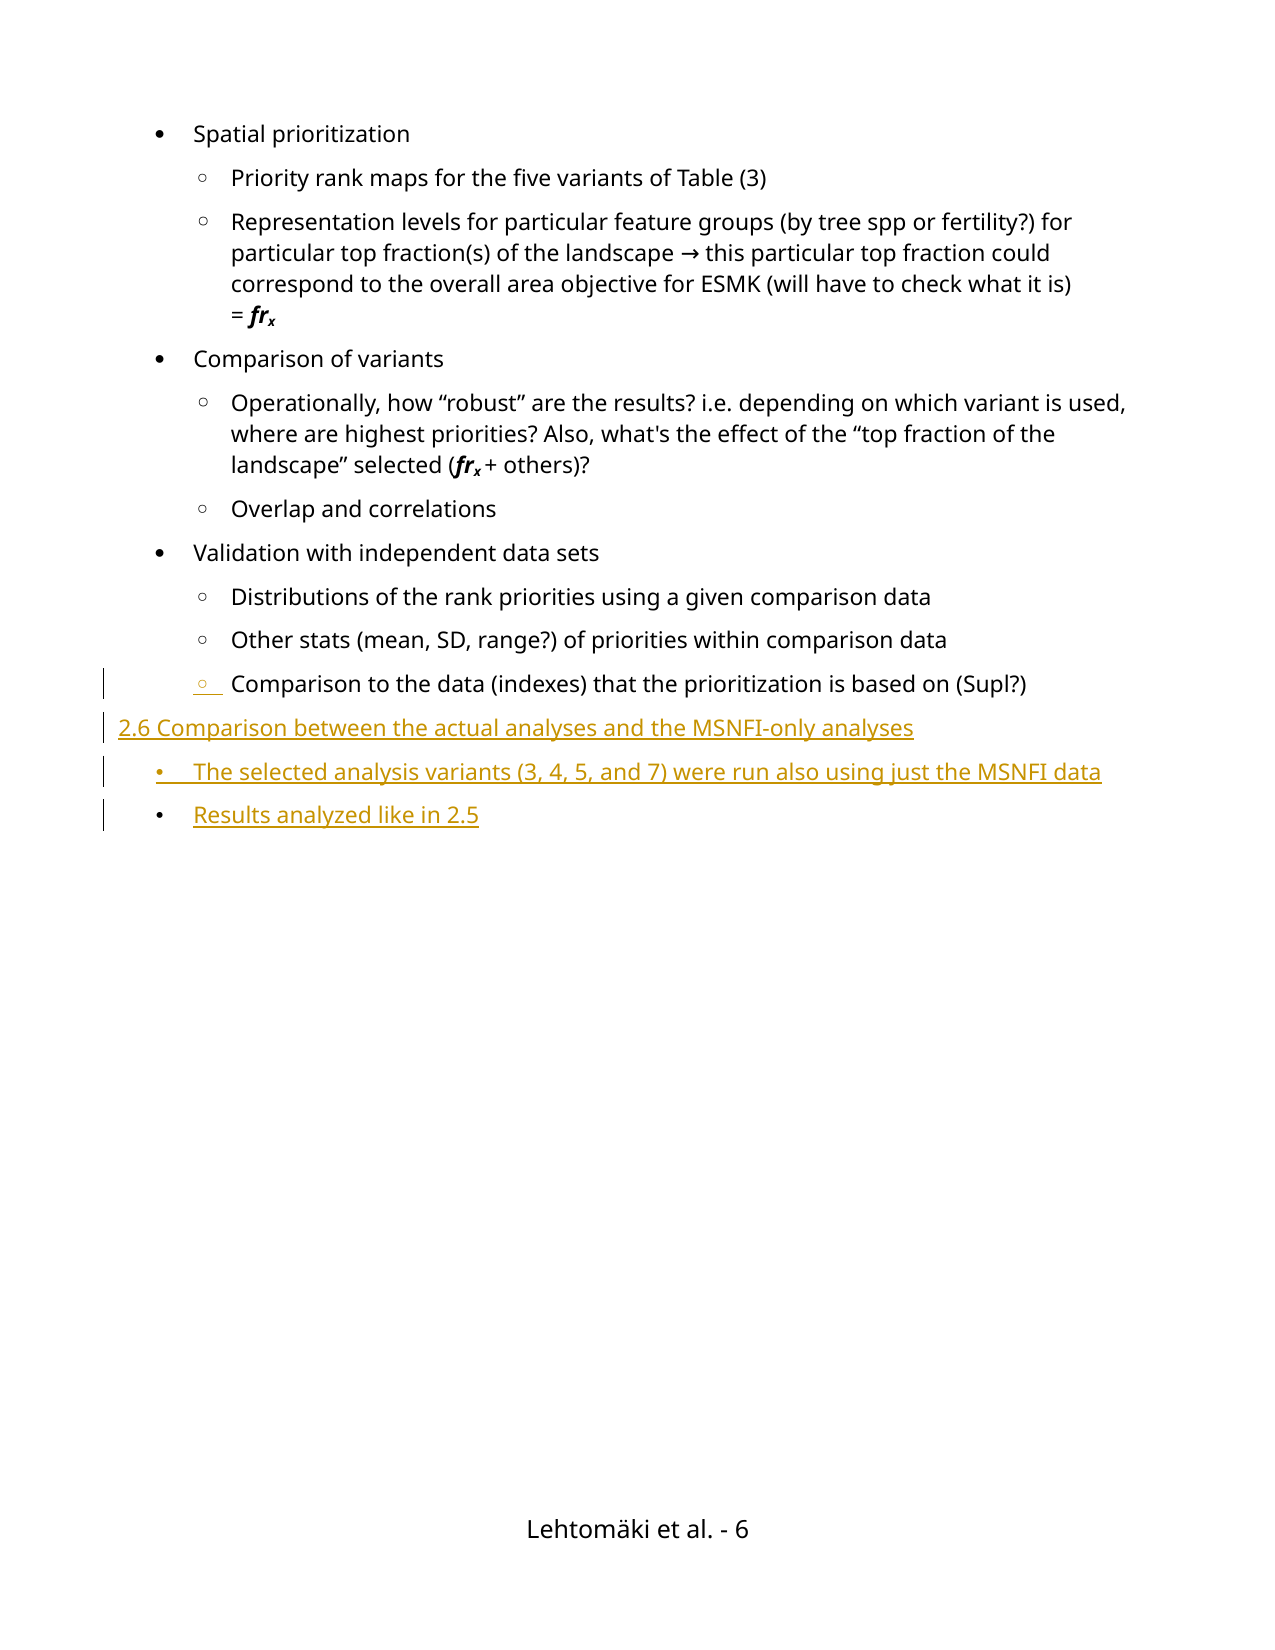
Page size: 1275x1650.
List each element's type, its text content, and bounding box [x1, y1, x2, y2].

list Priority rank maps for the five variants of Table (3) [193, 162, 1157, 193]
list Spatial prioritization [156, 118, 1157, 149]
list Comparison of variants [156, 343, 1157, 374]
list Distributions of the rank priorities using a given comparison data [193, 581, 1157, 612]
list Representation levels for particular feature groups (by tree spp or fertility?) for particular top fraction(s) of the landscape → this particular top fraction could correspond to the overall area objective for ESMK (will have to check what it is) = frx [193, 206, 1157, 331]
list Operationally, how “robust” are the results? i.e. depending on which variant is used, where are highest priorities? Also, what's the effect of the “top fraction of the landscape” selected (frx + others)? [193, 387, 1157, 481]
list Results analyzed like in 2.5 [156, 799, 1157, 831]
list The selected analysis variants (3, 4, 5, and 7) were run also using just the MSNFI data [156, 756, 1157, 787]
text 2.6 Comparison between the actual analyses and the MSNFI-only analyses [118, 712, 1157, 743]
list Comparison to the data (indexes) that the prioritization is based on (Supl?) [193, 668, 1157, 699]
list Validation with independent data sets [156, 537, 1157, 568]
list Other stats (mean, SD, range?) of priorities within comparison data [193, 624, 1157, 656]
list Overlap and correlations [193, 493, 1157, 524]
